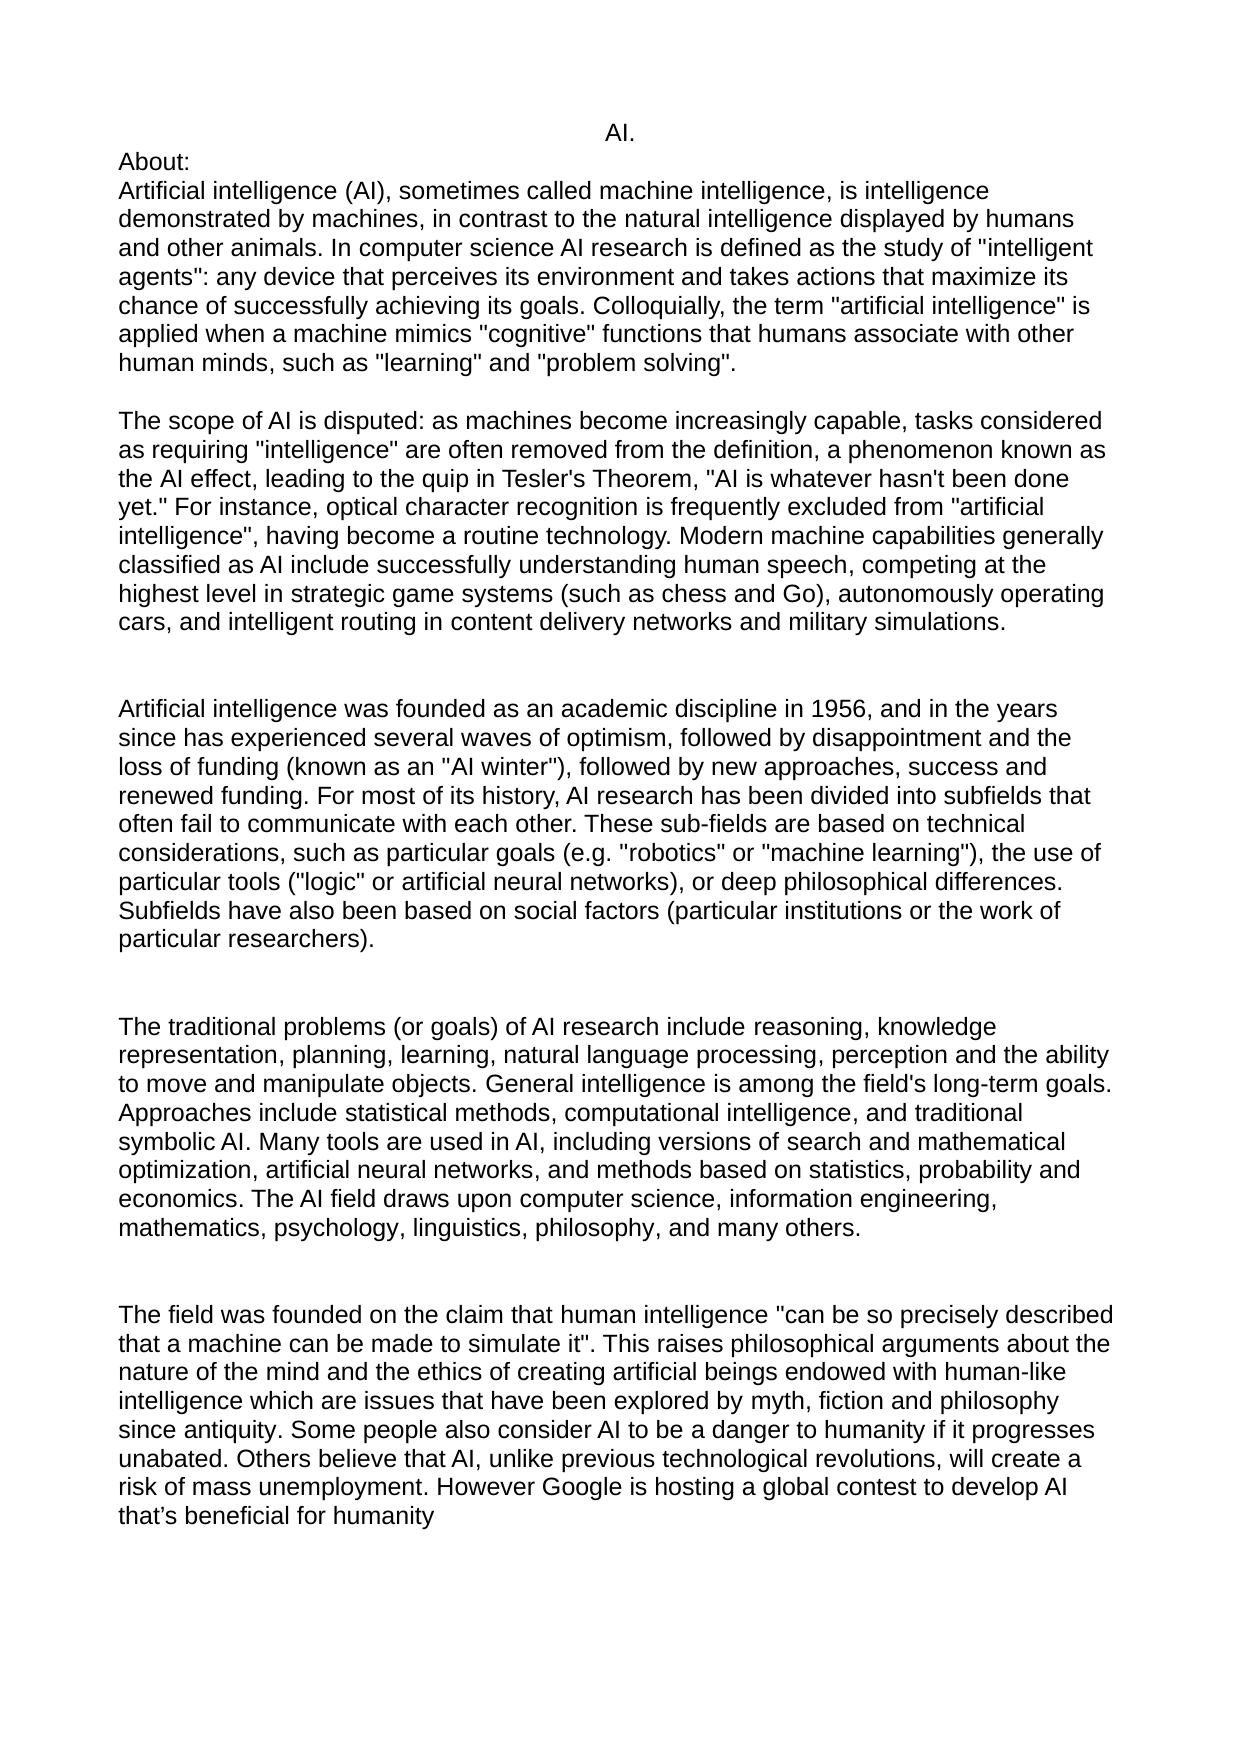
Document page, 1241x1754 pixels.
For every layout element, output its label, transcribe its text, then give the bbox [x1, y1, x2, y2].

text Artificial intelligence (AI), sometimes called machine intelligence, is intelligence demonstrated by machines, in contrast to the natural intelligence displayed by humans and other animals. In computer science AI research is defined as the study of "intelligent agents": any device that perceives its environment and takes actions that maximize its chance of successfully achieving its goals. Colloquially, the term "artificial intelligence" is applied when a machine mimics "cognitive" functions that humans associate with other human minds, such as "learning" and "problem solving". [118, 176, 1122, 377]
text About: [118, 147, 1122, 176]
text The traditional problems (or goals) of AI research include reasoning, knowledge representation, planning, learning, natural language processing, perception and the ability to move and manipulate objects. General intelligence is among the field's long-term goals. Approaches include statistical methods, computational intelligence, and traditional symbolic AI. Many tools are used in AI, including versions of search and mathematical optimization, artificial neural networks, and methods based on statistics, probability and economics. The AI field draws upon computer science, information engineering, mathematics, psychology, linguistics, philosophy, and many others. [118, 1011, 1122, 1241]
text The field was founded on the claim that human intelligence "can be so precisely described that a machine can be made to simulate it". This raises philosophical arguments about the nature of the mind and the ethics of creating artificial beings endowed with human-like intelligence which are issues that have been explored by myth, fiction and philosophy since antiquity. Some people also consider AI to be a danger to humanity if it progresses unabated. Others believe that AI, unlike previous technological revolutions, will create a risk of mass unemployment. However Google is hosting a global contest to develop AI that’s beneficial for humanity [118, 1300, 1122, 1530]
text Artificial intelligence was founded as an academic discipline in 1956, and in the years since has experienced several waves of optimism, followed by disappointment and the loss of funding (known as an "AI winter"), followed by new approaches, success and renewed funding. For most of its history, AI research has been divided into subfields that often fail to communicate with each other. These sub-fields are based on technical considerations, such as particular goals (e.g. "robotics" or "machine learning"), the use of particular tools ("logic" or artificial neural networks), or deep philosophical differences. Subfields have also been based on social factors (particular institutions or the work of particular researchers). [118, 694, 1122, 953]
text The scope of AI is disputed: as machines become increasingly capable, tasks considered as requiring "intelligence" are often removed from the definition, a phenomenon known as the AI effect, leading to the quip in Tesler's Theorem, "AI is whatever hasn't been done yet." For instance, optical character recognition is frequently excluded from "artificial intelligence", having become a routine technology. Modern machine capabilities generally classified as AI include successfully understanding human speech, competing at the highest level in strategic game systems (such as chess and Go), autonomously operating cars, and intelligent routing in content delivery networks and military simulations. [118, 406, 1122, 636]
text AI. [118, 118, 1122, 147]
